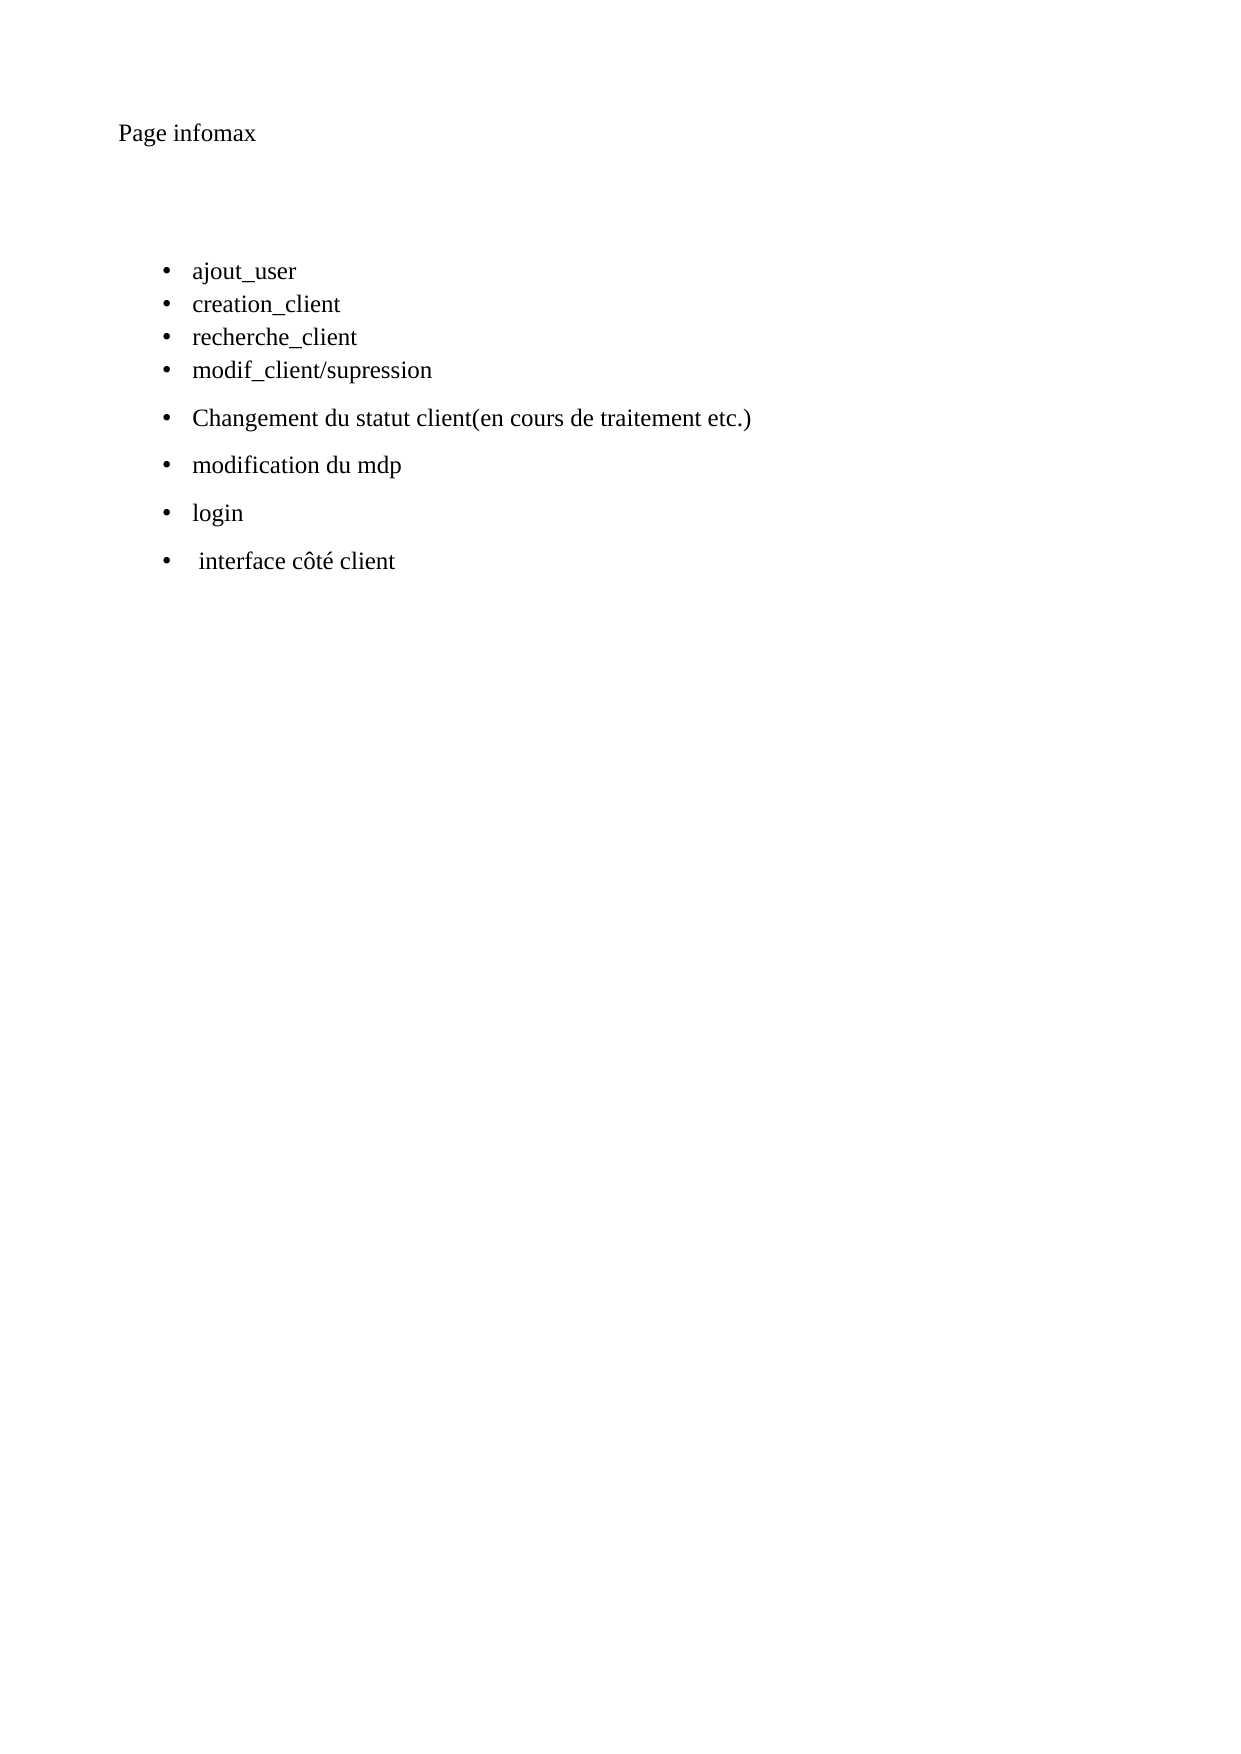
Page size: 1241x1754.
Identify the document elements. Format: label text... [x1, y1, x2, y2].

list recherche_client [162, 322, 1122, 351]
text Page infomax [118, 118, 1122, 147]
list modification du mdp [162, 451, 1122, 479]
list ajout_user [162, 256, 1122, 285]
list login [162, 498, 1122, 527]
list creation_client [162, 289, 1122, 318]
list interface côté client [162, 546, 1122, 574]
list modif_client/supression [162, 355, 1122, 384]
list Changement du statut client(en cours de traitement etc.) [162, 403, 1122, 432]
